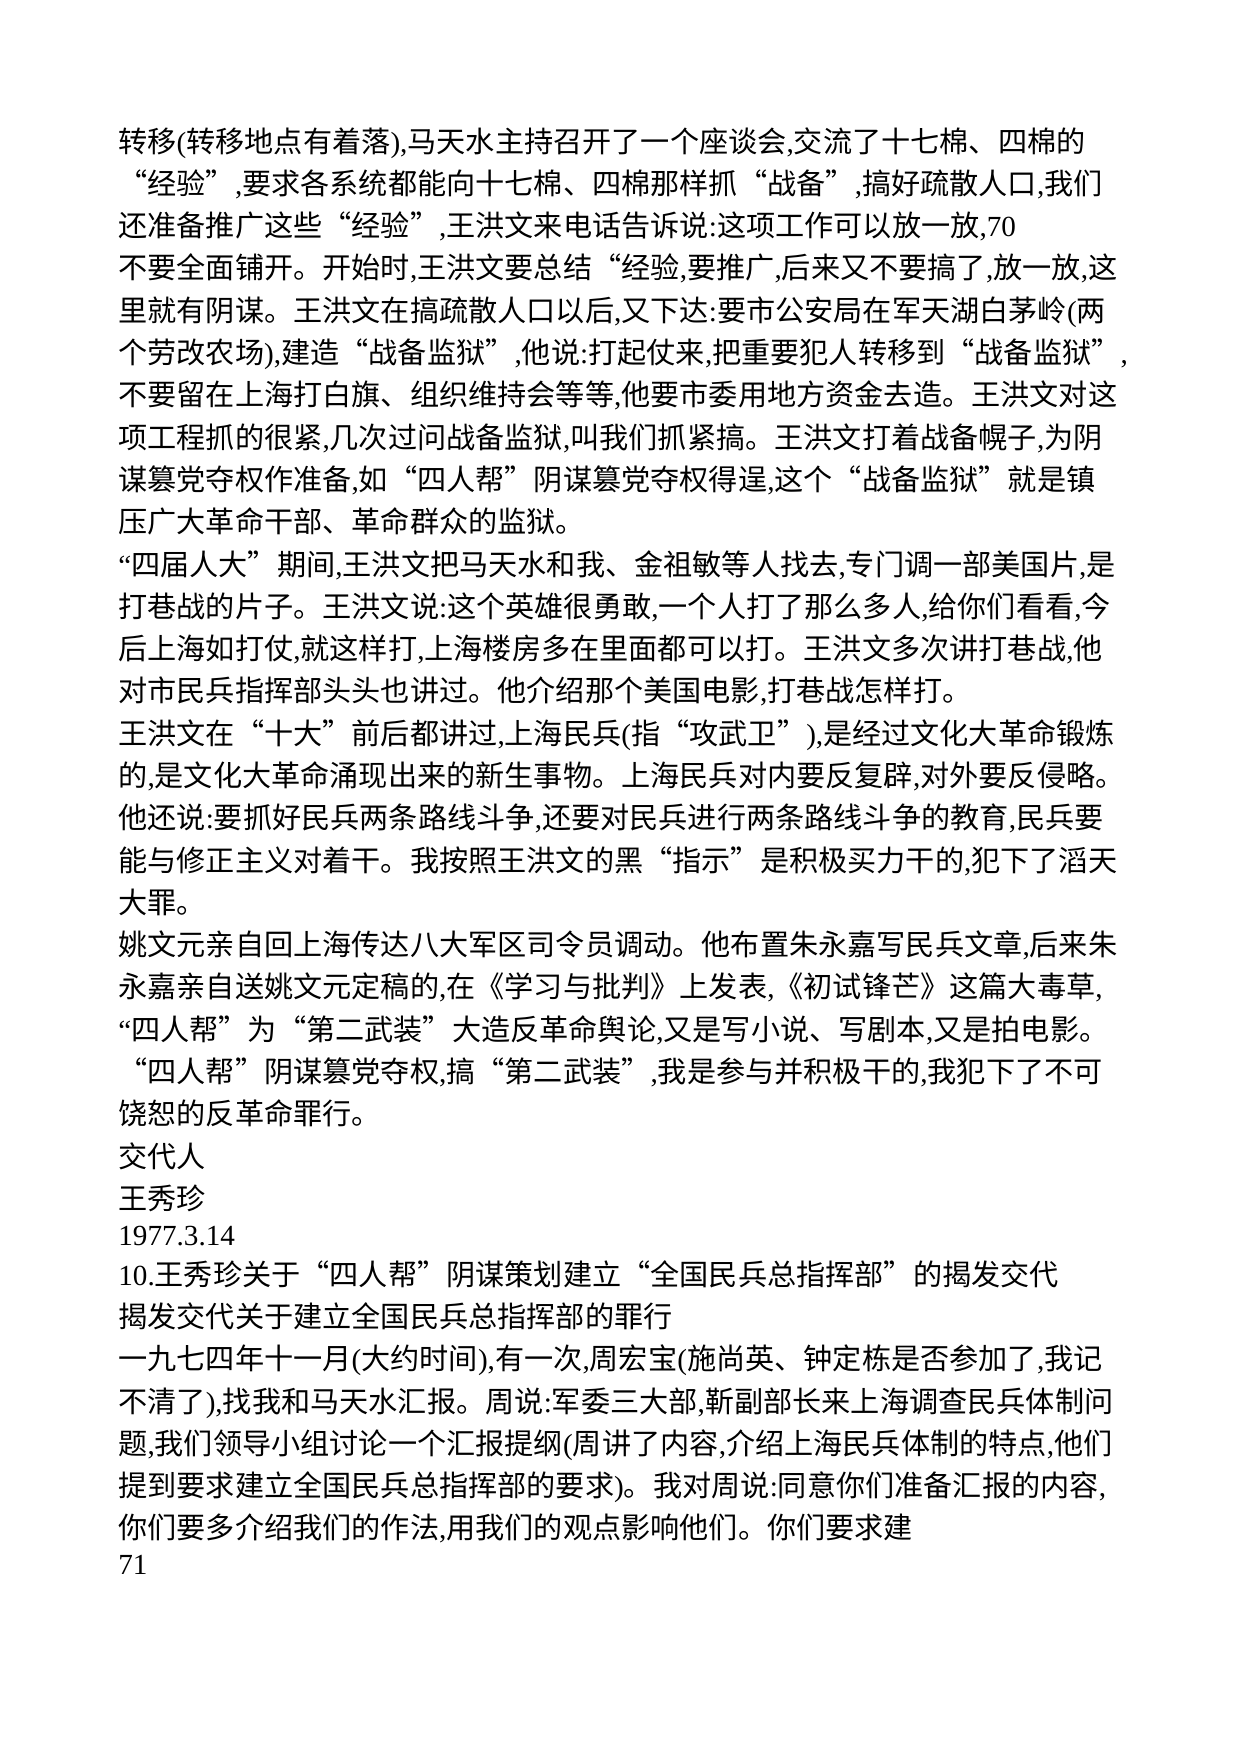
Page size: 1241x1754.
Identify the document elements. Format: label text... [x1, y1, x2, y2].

text 姚文元亲自回上海传达八大军区司令员调动。他布置朱永嘉写民兵文章,后来朱永嘉亲自送姚文元定稿的,在《学习与批判》上发表,《初试锋芒》这篇大毒草,“四人帮”为“第二武装”大造反革命舆论,又是写小说、写剧本,又是拍电影。“四人帮”阴谋篡党夺权,搞“第二武装”,我是参与并积极干的,我犯下了不可饶恕的反革命罪行。 [118, 922, 1122, 1133]
text 王秀珍 [118, 1175, 1122, 1218]
text 王洪文在“十大”前后都讲过,上海民兵(指“攻武卫”),是经过文化大革命锻炼的,是文化大革命涌现出来的新生事物。上海民兵对内要反复辟,对外要反侵略。他还说:要抓好民兵两条路线斗争,还要对民兵进行两条路线斗争的教育,民兵要能与修正主义对着干。我按照王洪文的黑“指示”是积极买力干的,犯下了滔天大罪。 [118, 710, 1122, 922]
text “四届人大”期间,王洪文把马天水和我、金祖敏等人找去,专门调一部美国片,是打巷战的片子。王洪文说:这个英雄很勇敢,一个人打了那么多人,给你们看看,今后上海如打仗,就这样打,上海楼房多在里面都可以打。王洪文多次讲打巷战,他对市民兵指挥部头头也讲过。他介绍那个美国电影,打巷战怎样打。 [118, 541, 1122, 710]
text 揭发交代关于建立全国民兵总指挥部的罪行 [118, 1293, 1122, 1336]
text 71 [118, 1547, 1122, 1581]
text 一九七四年十一月(大约时间),有一次,周宏宝(施尚英、钟定栋是否参加了,我记不清了),找我和马天水汇报。周说:军委三大部,靳副部长来上海调查民兵体制问题,我们领导小组讨论一个汇报提纲(周讲了内容,介绍上海民兵体制的特点,他们提到要求建立全国民兵总指挥部的要求)。我对周说:同意你们准备汇报的内容,你们要多介绍我们的作法,用我们的观点影响他们。你们要求建 [118, 1336, 1122, 1547]
text 交代人 [118, 1133, 1122, 1175]
text 不要全面铺开。开始时,王洪文要总结“经验,要推广,后来又不要搞了,放一放,这里就有阴谋。王洪文在搞疏散人口以后,又下达:要市公安局在军天湖白茅岭(两个劳改农场),建造“战备监狱”,他说:打起仗来,把重要犯人转移到“战备监狱”,不要留在上海打白旗、组织维持会等等,他要市委用地方资金去造。王洪文对这项工程抓的很紧,几次过问战备监狱,叫我们抓紧搞。王洪文打着战备幌子,为阴谋篡党夺权作准备,如“四人帮”阴谋篡党夺权得逞,这个“战备监狱”就是镇压广大革命干部、革命群众的监狱。 [118, 245, 1122, 541]
text 1977.3.14 [118, 1218, 1122, 1251]
text 转移(转移地点有着落),马天水主持召开了一个座谈会,交流了十七棉、四棉的“经验”,要求各系统都能向十七棉、四棉那样抓“战备”,搞好疏散人口,我们还准备推广这些“经验”,王洪文来电话告诉说:这项工作可以放一放,70 [118, 118, 1122, 245]
text 10.王秀珍关于“四人帮”阴谋策划建立“全国民兵总指挥部”的揭发交代 [118, 1251, 1122, 1293]
